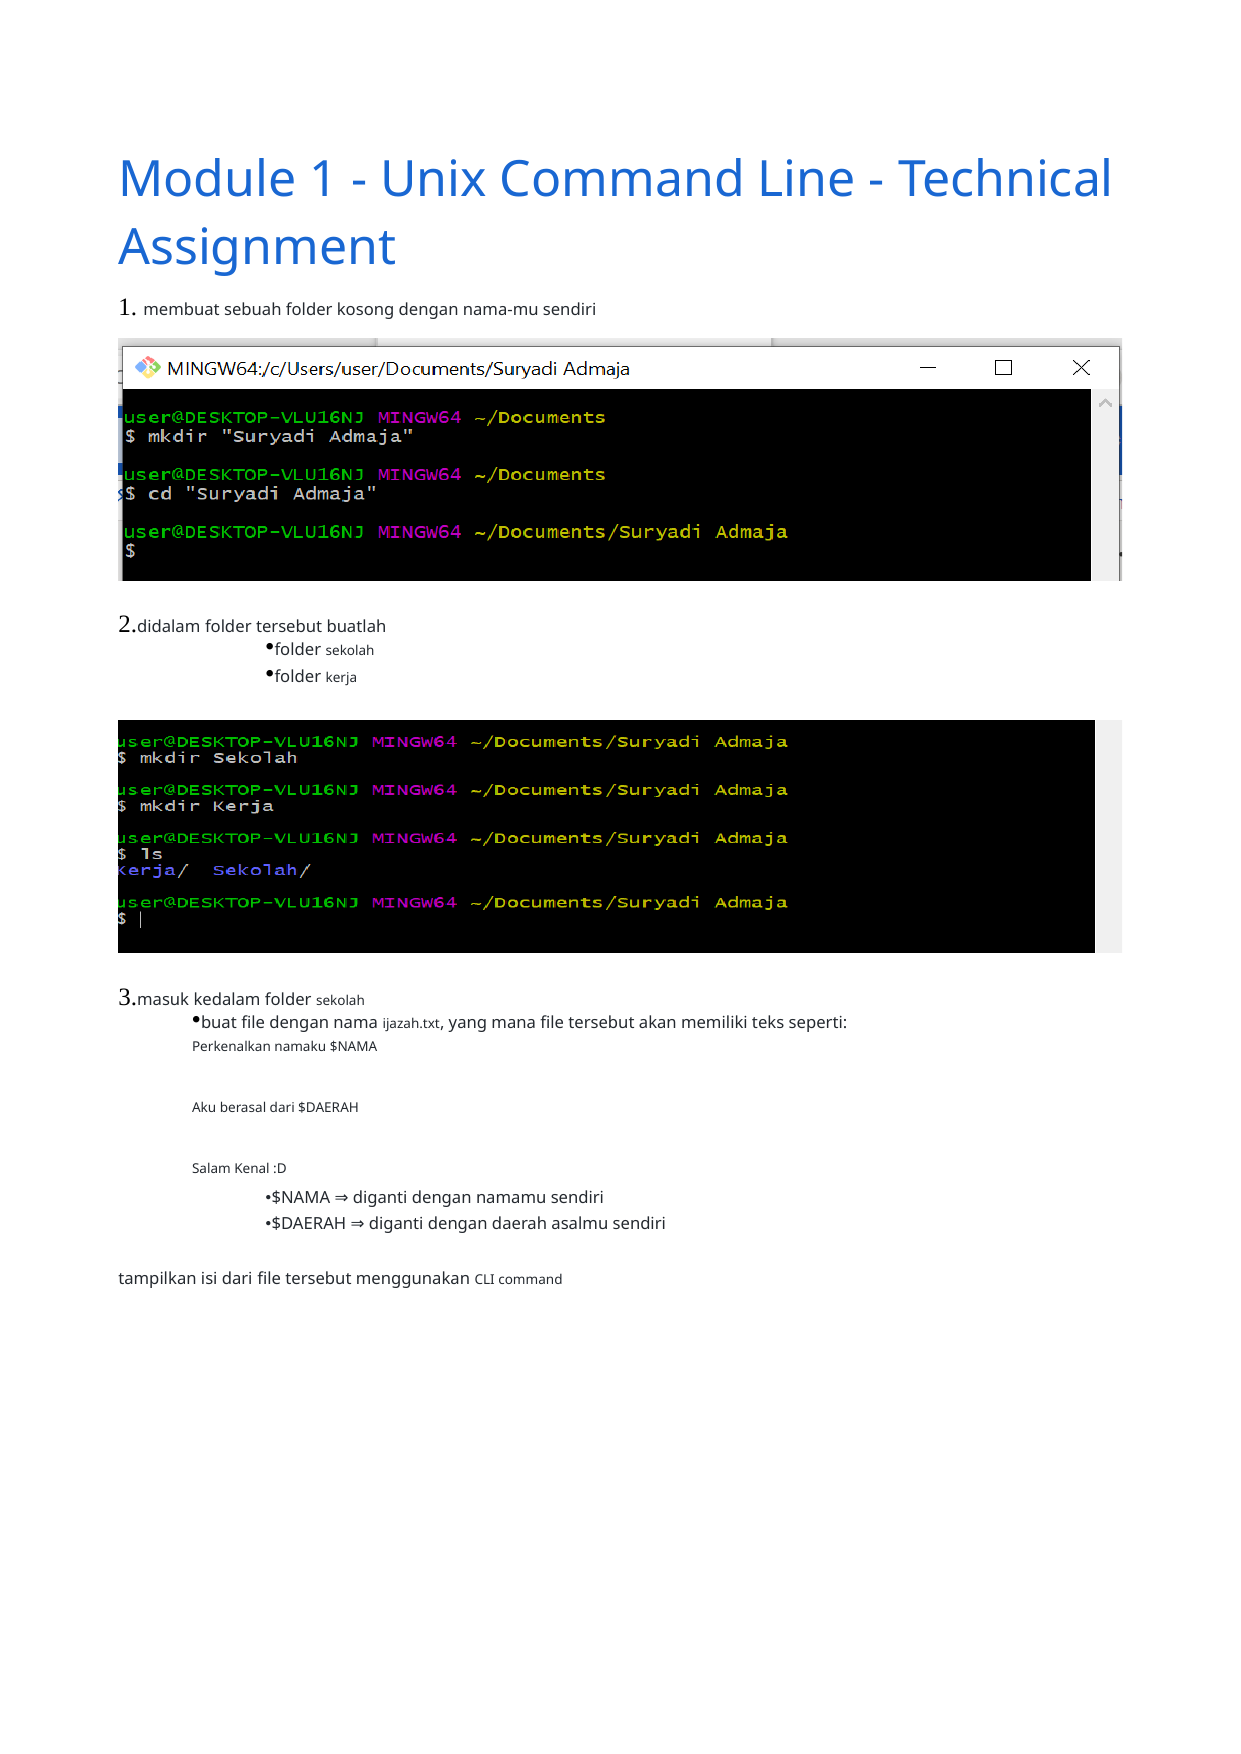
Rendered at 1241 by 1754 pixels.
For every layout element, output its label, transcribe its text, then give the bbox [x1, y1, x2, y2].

list folder kerja [118, 664, 1122, 688]
text tampilkan isi dari file tersebut menggunakan CLI command [118, 1266, 1122, 1289]
list Aku berasal dari $DAERAH [118, 1098, 1122, 1116]
text 2.didalam folder tersebut buatlah [118, 609, 1122, 638]
list folder sekolah [118, 638, 1122, 661]
list Salam Kenal :D [118, 1159, 1122, 1177]
text 3.masuk kedalam folder sekolah [118, 982, 1122, 1010]
list Perkenalkan namaku $NAMA [118, 1037, 1122, 1055]
list buat file dengan nama ijazah.txt, yang mana file tersebut akan memiliki teks seperti: [118, 1010, 1122, 1033]
list $DAERAH ⇒ diganti dengan daerah asalmu sendiri [118, 1212, 1122, 1234]
picture [118, 720, 1123, 953]
picture [118, 338, 1123, 581]
text 1. membuat sebuah folder kosong dengan nama-mu sendiri [118, 292, 1122, 321]
subtitle Module 1 - Unix Command Line - Technical Assignment [118, 143, 1122, 279]
list $NAMA ⇒ diganti dengan namamu sendiri [118, 1186, 1122, 1208]
